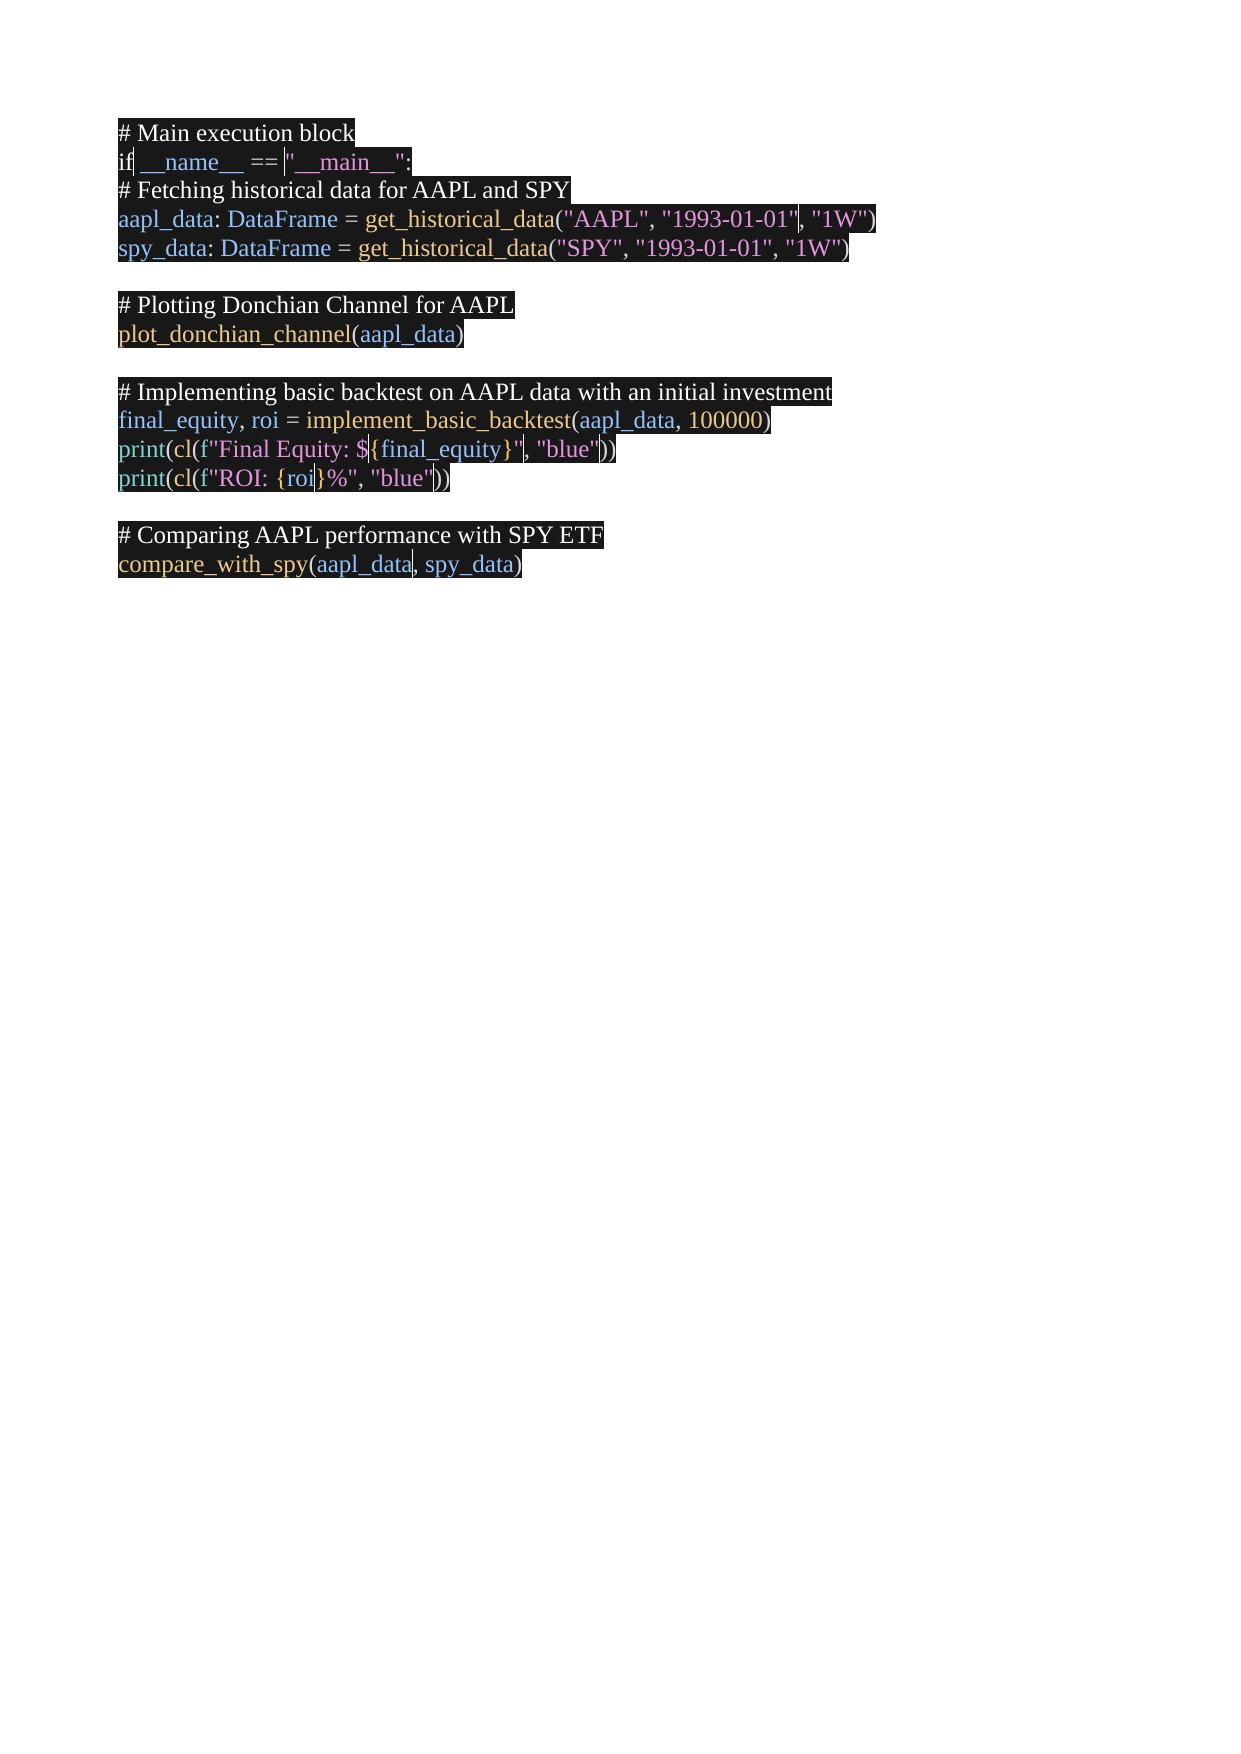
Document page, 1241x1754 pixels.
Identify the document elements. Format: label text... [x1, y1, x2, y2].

text print(cl(f"Final Equity: ${final_equity}", "blue")) [118, 434, 1122, 463]
text # Comparing AAPL performance with SPY ETF [118, 521, 1122, 549]
text # Plotting Donchian Channel for AAPL [118, 291, 1122, 319]
text # Fetching historical data for AAPL and SPY [118, 176, 1122, 204]
text spy_data: DataFrame = get_historical_data("SPY", "1993-01-01", "1W") [118, 233, 1122, 262]
text print(cl(f"ROI: {roi}%", "blue")) [118, 463, 1122, 492]
text compare_with_spy(aapl_data, spy_data) [118, 549, 1122, 578]
text plot_donchian_channel(aapl_data) [118, 319, 1122, 348]
text # Main execution block [118, 118, 1122, 147]
text # Implementing basic backtest on AAPL data with an initial investment [118, 377, 1122, 406]
text if __name__ == "__main__": [118, 147, 1122, 176]
text final_equity, roi = implement_basic_backtest(aapl_data, 100000) [118, 406, 1122, 434]
text aapl_data: DataFrame = get_historical_data("AAPL", "1993-01-01", "1W") [118, 204, 1122, 233]
